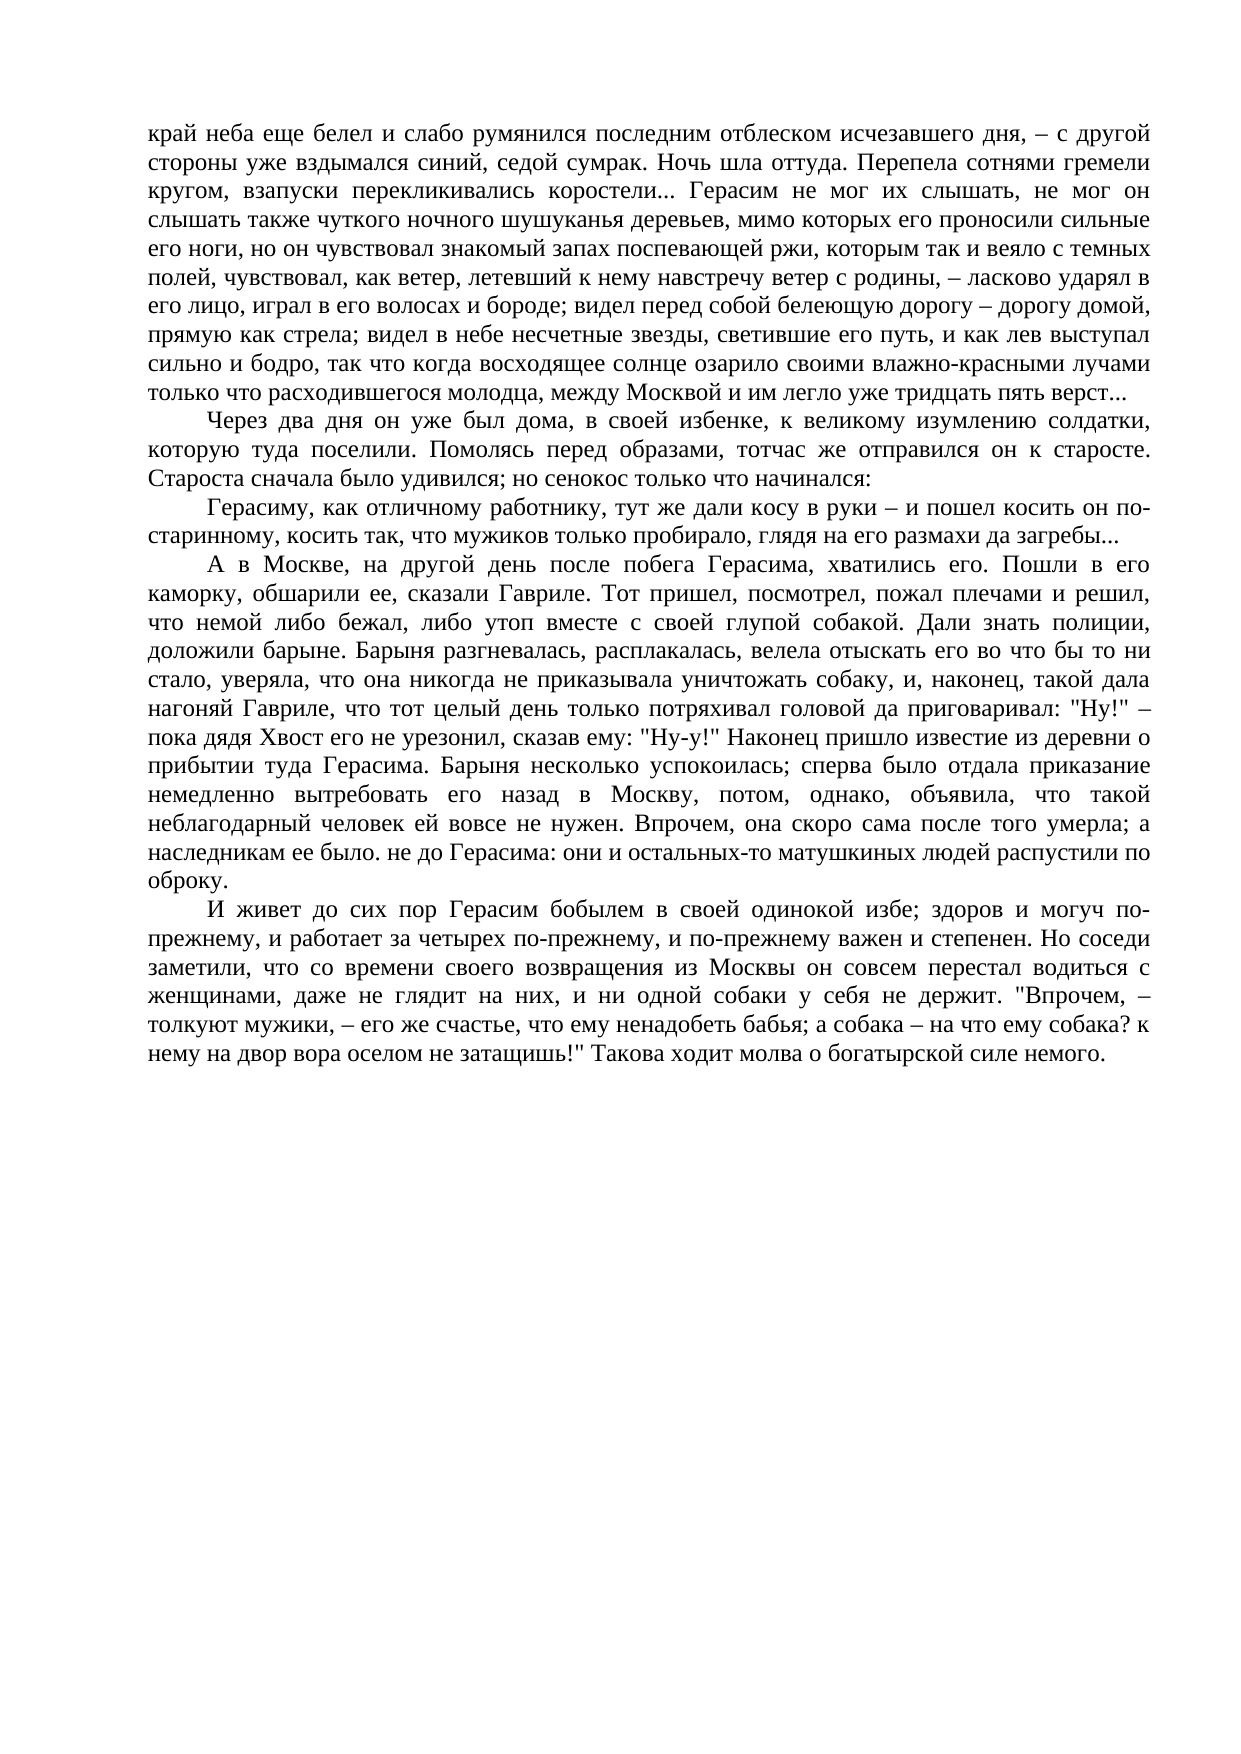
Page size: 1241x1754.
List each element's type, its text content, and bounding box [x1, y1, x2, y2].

text Через два дня он уже был дома, в своей избенке, к великому изумлению солдатки, которую туда поселили. Помолясь перед образами, тотчас же отправился он к старосте. Староста сначала было удивился; но сенокос только что начинался: [148, 406, 1152, 492]
text И живет до сих пор Герасим бобылем в своей одинокой избе; здоров и могуч по-прежнему, и работает за четырех по-прежнему, и по-прежнему важен и степенен. Но соседи заметили, что со времени своего возвращения из Москвы он совсем перестал водиться с женщинами, даже не глядит на них, и ни одной собаки у себя не держит. "Впрочем, – толкуют мужики, – его же счастье, что ему ненадобеть бабья; а собака – на что ему собака? к нему на двор вора оселом не затащишь!" Такова ходит молва о богатырской силе немого. [148, 894, 1152, 1067]
text А в Москве, на другой день после побега Герасима, хватились его. Пошли в его каморку, обшарили ее, сказали Гавриле. Тот пришел, посмотрел, пожал плечами и решил, что немой либо бежал, либо утоп вместе с своей глупой собакой. Дали знать полиции, доложили барыне. Барыня разгневалась, расплакалась, велела отыскать его во что бы то ни стало, уверяла, что она никогда не приказывала уничтожать собаку, и, наконец, такой дала нагоняй Гавриле, что тот целый день только потряхивал головой да приговаривал: "Ну!" – пока дядя Хвост его не урезонил, сказав ему: "Ну-у!" Наконец пришло известие из деревни о прибытии туда Герасима. Барыня несколько успокоилась; сперва было отдала приказание немедленно вытребовать его назад в Москву, потом, однако, объявила, что такой неблагодарный человек ей вовсе не нужен. Впрочем, она скоро сама после того умерла; а наследникам ее было. не до Герасима: они и остальных-то матушкиных людей распустили по оброку. [148, 549, 1152, 894]
text край неба еще белел и слабо румянился последним отблеском исчезавшего дня, – с другой стороны уже вздымался синий, седой сумрак. Ночь шла оттуда. Перепела сотнями гремели кругом, взапуски перекликивались коростели... Герасим не мог их слышать, не мог он слышать также чуткого ночного шушуканья деревьев, мимо которых его проносили сильные его ноги, но он чувствовал знакомый запах поспевающей ржи, которым так и веяло с темных полей, чувствовал, как ветер, летевший к нему навстречу ветер с родины, – ласково ударял в его лицо, играл в его волосах и бороде; видел перед собой белеющую дорогу – дорогу домой, прямую как стрела; видел в небе несчетные звезды, светившие его путь, и как лев выступал сильно и бодро, так что когда восходящее солнце озарило своими влажно-красными лучами только что расходившегося молодца, между Москвой и им легло уже тридцать пять верст... [148, 118, 1152, 406]
text Герасиму, как отличному работнику, тут же дали косу в руки – и пошел косить он по-старинному, косить так, что мужиков только пробирало, глядя на его размахи да загребы... [148, 492, 1152, 549]
